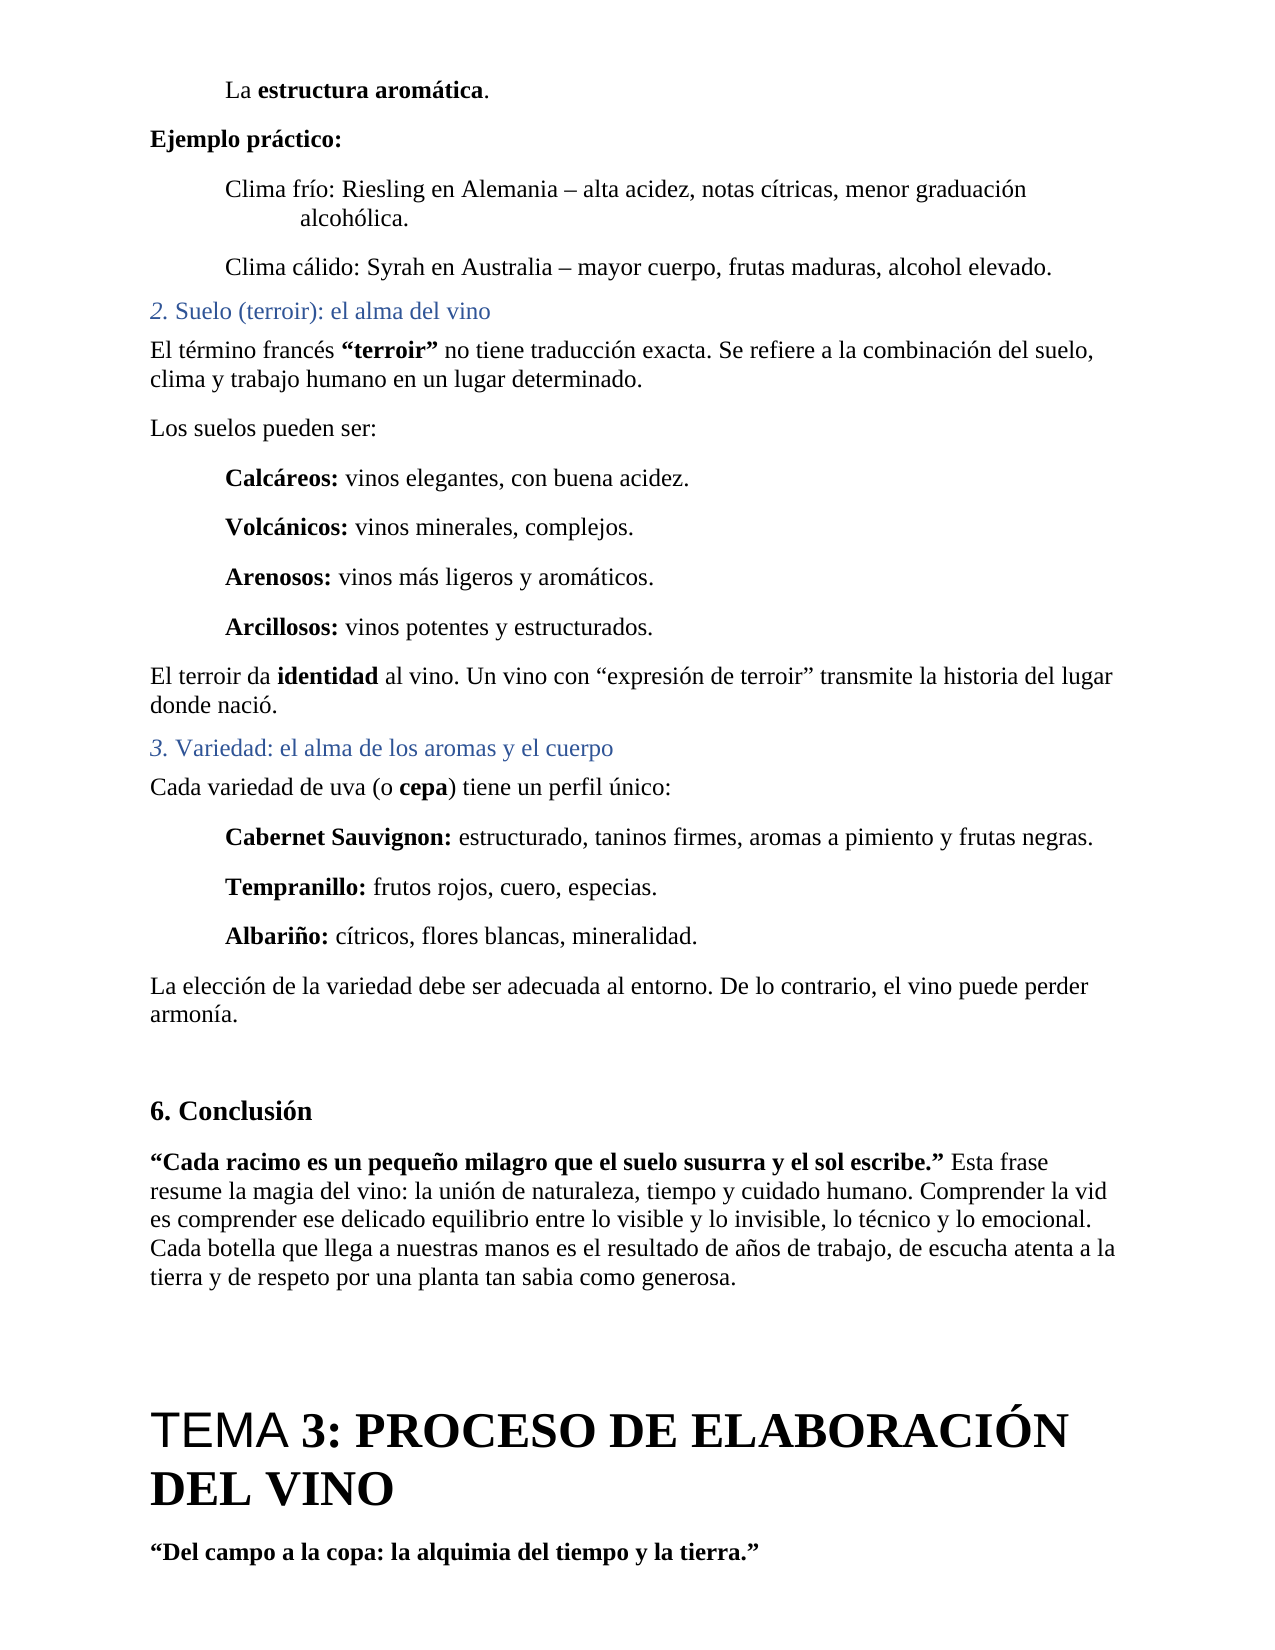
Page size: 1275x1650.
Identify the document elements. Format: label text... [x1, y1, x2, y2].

text El término francés “terroir” no tiene traducción exacta. Se refiere a la combinación del suelo, clima y trabajo humano en un lugar determinado. [150, 335, 1125, 392]
text “Del campo a la copa: la alquimia del tiempo y la tierra.” [150, 1537, 1125, 1566]
text TEMA 3: PROCESO DE ELABORACIÓN DEL VINO [150, 1401, 1125, 1516]
text La elección de la variedad debe ser adecuada al entorno. De lo contrario, el vino puede perder armonía. [150, 971, 1125, 1028]
text Los suelos pueden ser: [150, 413, 1125, 442]
list Arenosos: vinos más ligeros y aromáticos. [187, 562, 1125, 591]
list Clima frío: Riesling en Alemania – alta acidez, notas cítricas, menor graduación alcohólica. [187, 174, 1125, 232]
list Tempranillo: frutos rojos, cuero, especias. [187, 872, 1125, 900]
text 2. Suelo (terroir): el alma del vino [150, 296, 1125, 324]
text 3. Variedad: el alma de los aromas y el cuerpo [150, 733, 1125, 762]
text “Cada racimo es un pequeño milagro que el suelo susurra y el sol escribe.” Esta frase resume la magia del vino: la unión de naturaleza, tiempo y cuidado humano. Comprender la vid es comprender ese delicado equilibrio entre lo visible y lo invisible, lo técnico y lo emocional. Cada botella que llega a nuestras manos es el resultado de años de trabajo, de escucha atenta a la tierra y de respeto por una planta tan sabia como generosa. [150, 1147, 1125, 1291]
text Ejemplo práctico: [150, 124, 1125, 153]
list Clima cálido: Syrah en Australia – mayor cuerpo, frutas maduras, alcohol elevado. [187, 252, 1125, 281]
list Cabernet Sauvignon: estructurado, taninos firmes, aromas a pimiento y frutas negras. [187, 822, 1125, 851]
text 6. Conclusión [150, 1094, 1125, 1126]
list Calcáreos: vinos elegantes, con buena acidez. [187, 463, 1125, 492]
list Albariño: cítricos, flores blancas, mineralidad. [187, 921, 1125, 950]
list Arcillosos: vinos potentes y estructurados. [187, 612, 1125, 640]
text Cada variedad de uva (o cepa) tiene un perfil único: [150, 772, 1125, 801]
list Volcánicos: vinos minerales, complejos. [187, 512, 1125, 541]
text El terroir da identidad al vino. Un vino con “expresión de terroir” transmite la historia del lugar donde nació. [150, 661, 1125, 719]
list La estructura aromática. [187, 75, 1125, 104]
